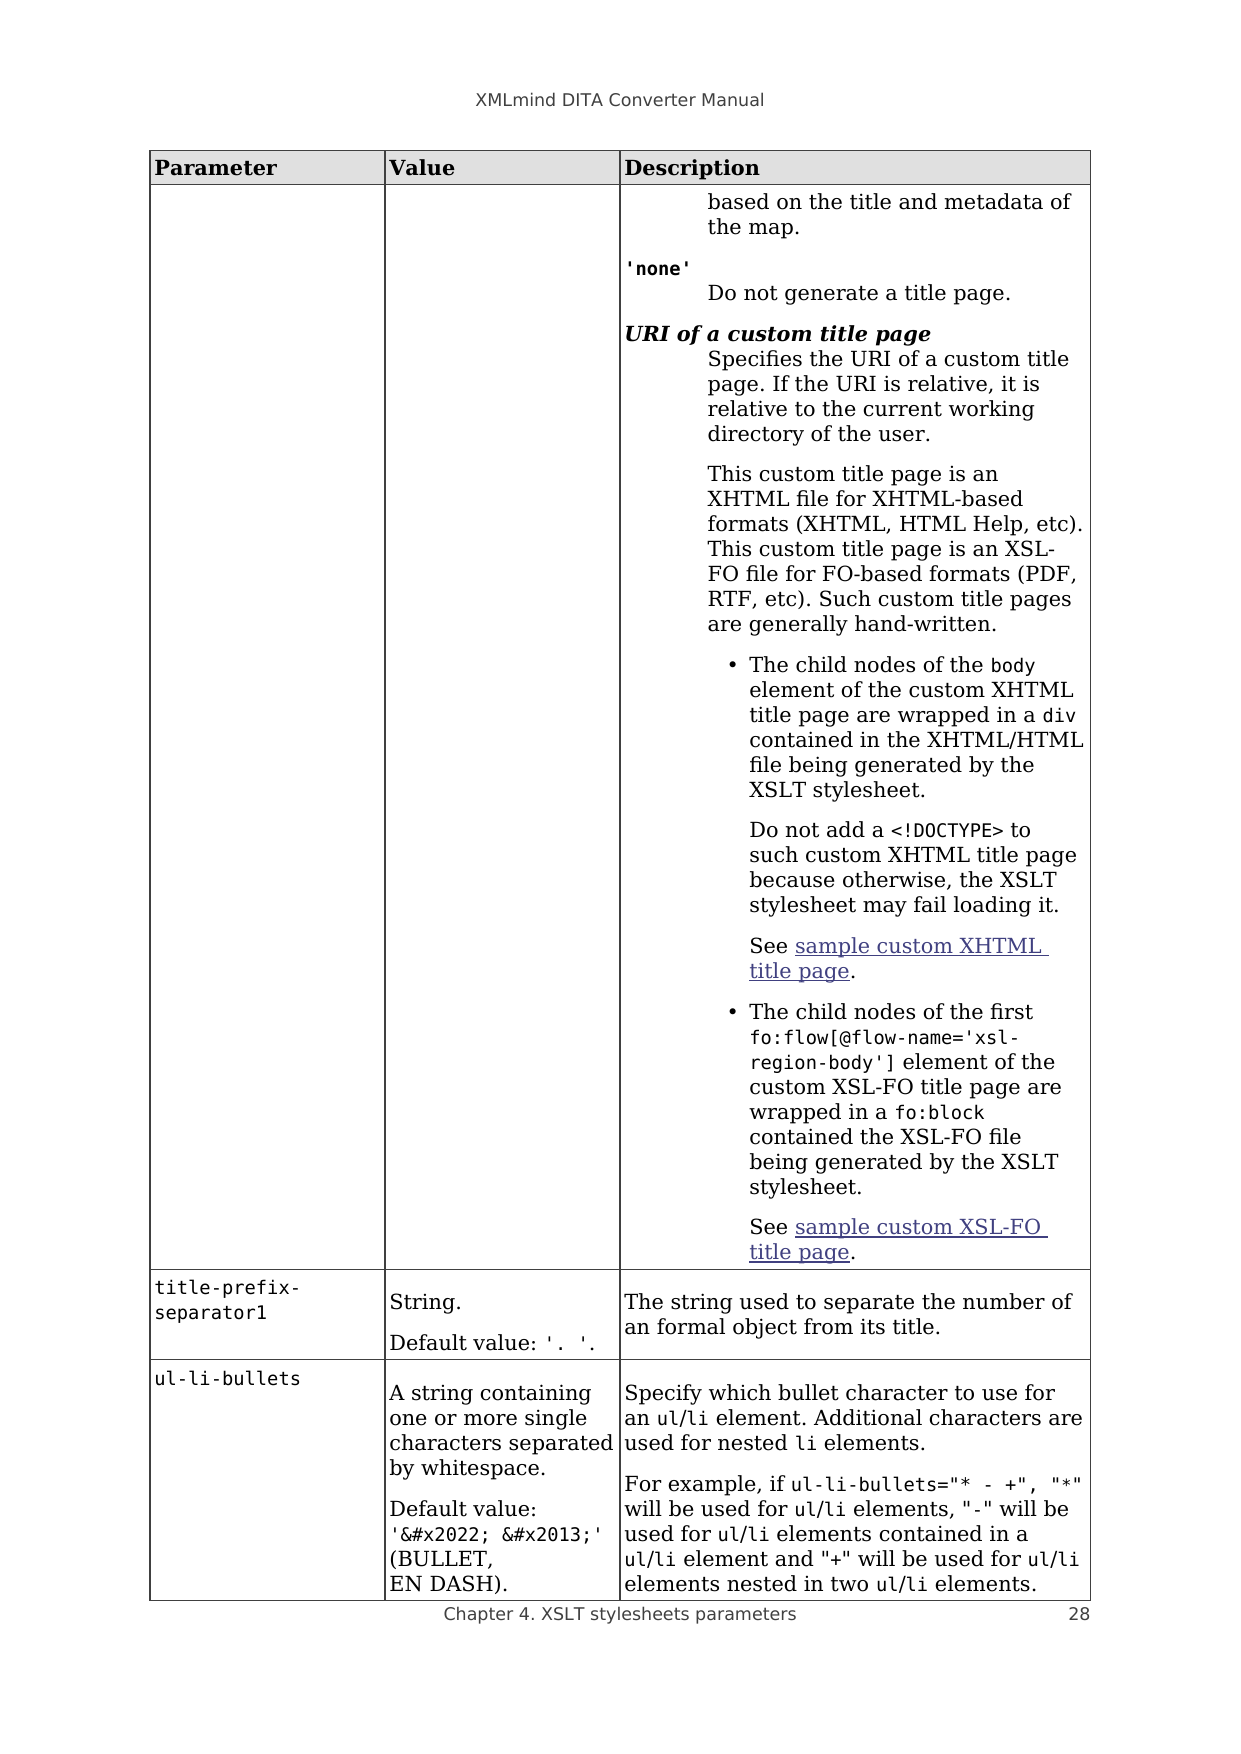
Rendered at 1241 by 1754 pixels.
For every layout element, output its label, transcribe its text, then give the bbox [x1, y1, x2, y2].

table_cell title-prefix-separator1 [151, 1270, 384, 1359]
table_cell Specify which bullet character to use for an ul/li element. Additional characters are used for nested li elements. For example, if ul-li-bullets="* - +", "*" will be used for ul/li elements, "-" will be used for ul/li elements contained in a ul/li element and "+" will be used for ul/li elements nested in two ul/li elements. [621, 1360, 1090, 1600]
table_cell String. Default value: '. '. [386, 1270, 619, 1359]
table_cell [386, 185, 619, 1269]
table_header Value [386, 151, 619, 184]
table_cell ul-li-bullets [151, 1360, 384, 1600]
table_cell The string used to separate the number of an formal object from its title. [621, 1270, 1090, 1359]
table_cell based on the title and metadata of the map. 'none' Do not generate a title page. URI of a custom title page Specifies the URI of a custom title page. If the URI is relative, it is relative to the current working directory of the user. This custom title page is an XHTML file for XHTML-based formats (XHTML, HTML Help, etc). This custom title page is an XSL-FO file for FO-based formats (PDF, RTF, etc). Such custom title pages are generally hand-written. The child nodes of the body element of the custom XHTML title page are wrapped in a div contained in the XHTML/HTML file being generated by the XSLT stylesheet. Do not add a <!DOCTYPE> to such custom XHTML title page because otherwise, the XSLT stylesheet may fail loading it. See sample custom XHTML title page. The child nodes of the first fo:flow[@flow-name='xsl-region-body'] element of the custom XSL-FO title page are wrapped in a fo:block contained the XSL-FO file being generated by the XSLT stylesheet. See sample custom XSL-FO title page. [621, 185, 1090, 1269]
table_cell A string containing one or more single characters separated by whitespace. Default value: '&#x2022; &#x2013;' (BULLET, EN DASH). [386, 1360, 619, 1600]
table_cell [151, 185, 384, 1269]
table_header Description [621, 151, 1090, 184]
table_header Parameter [151, 151, 384, 184]
